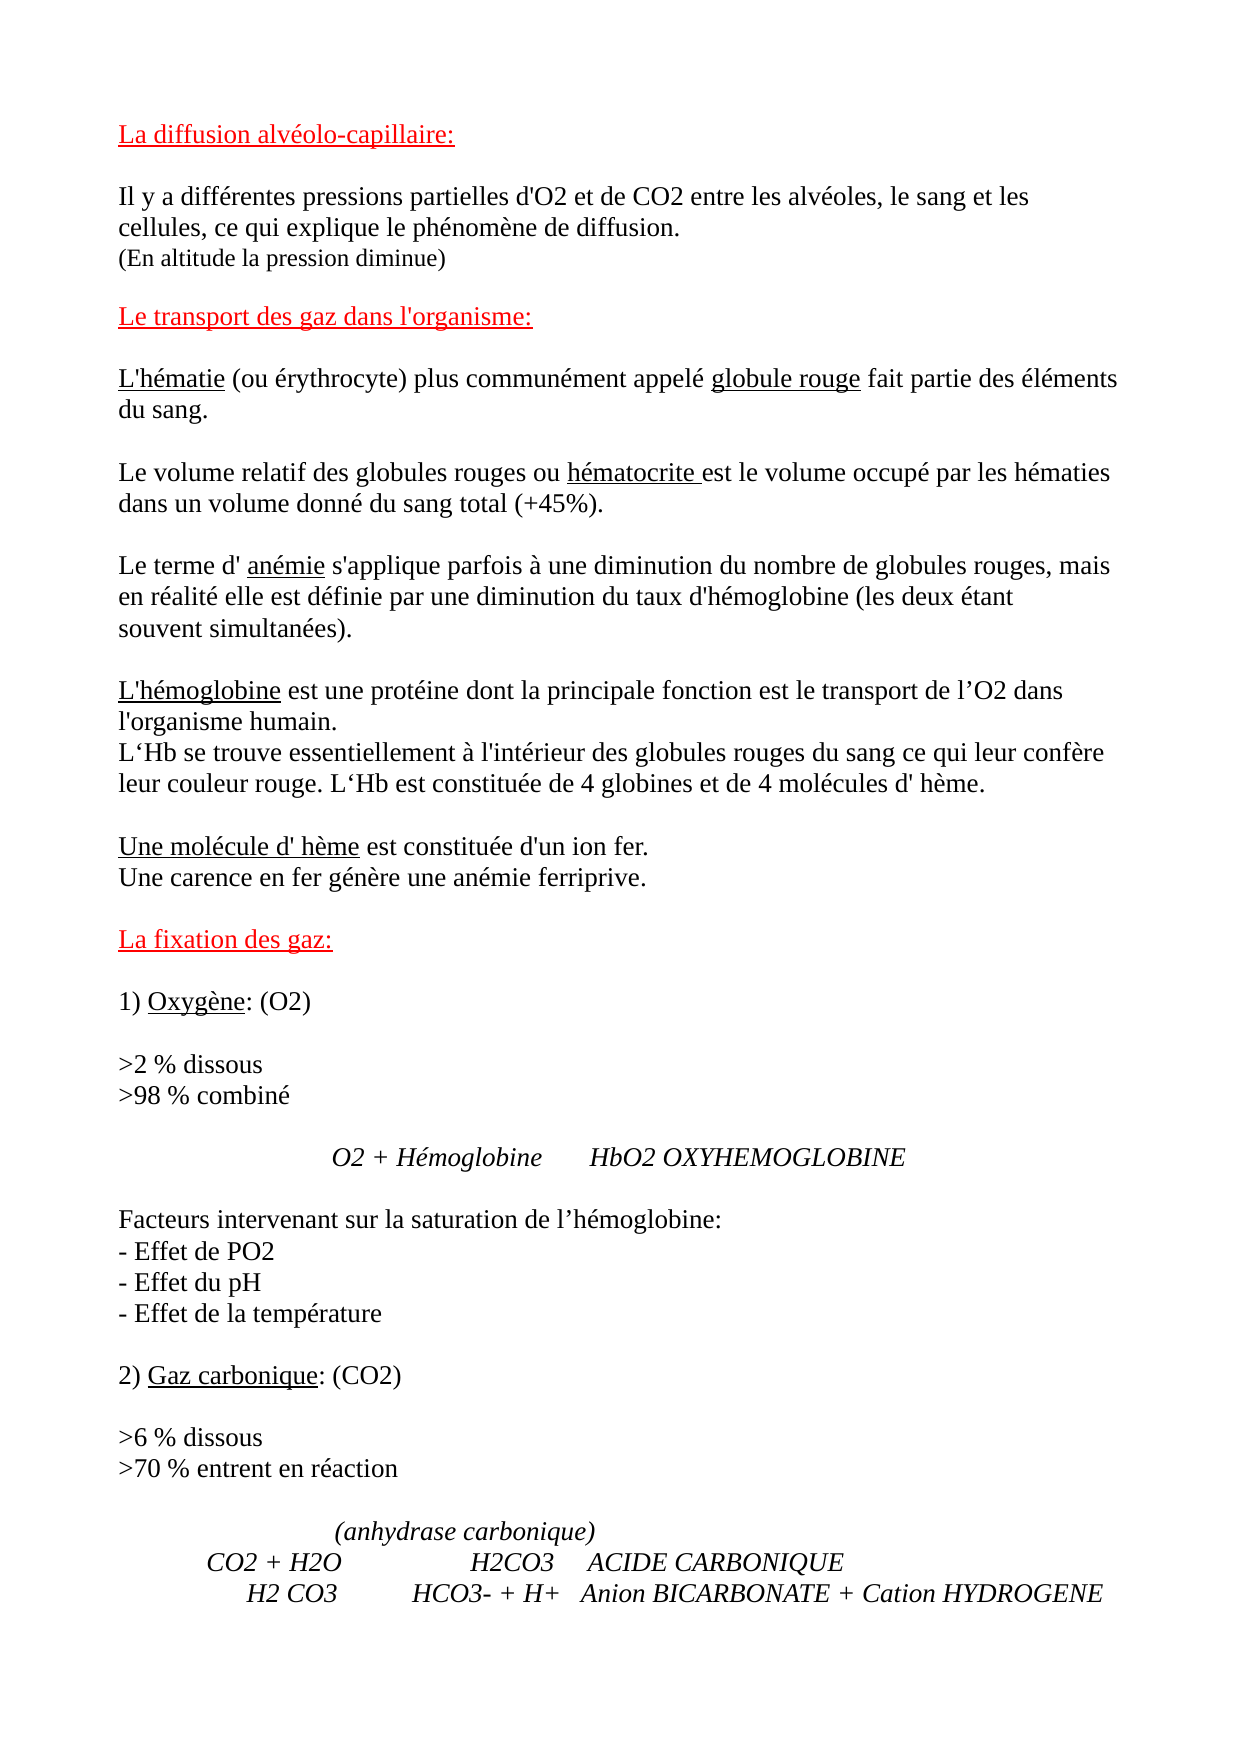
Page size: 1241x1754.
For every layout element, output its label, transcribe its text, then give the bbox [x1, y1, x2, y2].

text Une carence en fer génère une anémie ferriprive. [118, 861, 1122, 892]
text >2 % dissous [118, 1048, 1122, 1079]
text Le transport des gaz dans l'organisme: [118, 300, 1122, 331]
text L'hématie (ou érythrocyte) plus communément appelé globule rouge fait partie des éléments du sang. [118, 362, 1122, 425]
text >98 % combiné [118, 1079, 1122, 1110]
text O2 + Hémoglobine HbO2 OXYHEMOGLOBINE [118, 1141, 1122, 1172]
text Il y a différentes pressions partielles d'O2 et de CO2 entre les alvéoles, le sang et les cellules, ce qui explique le phénomène de diffusion. [118, 180, 1122, 243]
text - Effet du pH [118, 1266, 1122, 1297]
text leur couleur rouge. L‘Hb est constituée de 4 globines et de 4 molécules d' hème. [118, 767, 1122, 798]
text La fixation des gaz: [118, 923, 1122, 954]
text (En altitude la pression diminue) [118, 243, 1122, 271]
text (anhydrase carbonique) [118, 1515, 1122, 1546]
text - Effet de PO2 [118, 1234, 1122, 1266]
text Le terme d' anémie s'applique parfois à une diminution du nombre de globules rouges, mais en réalité elle est définie par une diminution du taux d'hémoglobine (les deux étant [118, 549, 1122, 612]
text - Effet de la température [118, 1297, 1122, 1328]
text Le volume relatif des globules rouges ou hématocrite est le volume occupé par les hématies dans un volume donné du sang total (+45%). [118, 456, 1122, 518]
text L‘Hb se trouve essentiellement à l'intérieur des globules rouges du sang ce qui leur confère [118, 736, 1122, 767]
text Facteurs intervenant sur la saturation de l’hémoglobine: [118, 1203, 1122, 1234]
text L'hémoglobine est une protéine dont la principale fonction est le transport de l’O2 dans l'organisme humain. [118, 674, 1122, 736]
text Une molécule d' hème est constituée d'un ion fer. [118, 830, 1122, 861]
text La diffusion alvéolo-capillaire: [118, 118, 1122, 149]
text CO2 + H2O H2CO3 ACIDE CARBONIQUE [118, 1546, 1122, 1577]
text souvent simultanées). [118, 612, 1122, 643]
text 2) Gaz carbonique: (CO2) [118, 1359, 1122, 1390]
text >6 % dissous [118, 1421, 1122, 1453]
text H2 CO3 HCO3- + H+ Anion BICARBONATE + Cation HYDROGENE [118, 1577, 1122, 1608]
text >70 % entrent en réaction [118, 1453, 1122, 1484]
text 1) Oxygène: (O2) [118, 985, 1122, 1017]
